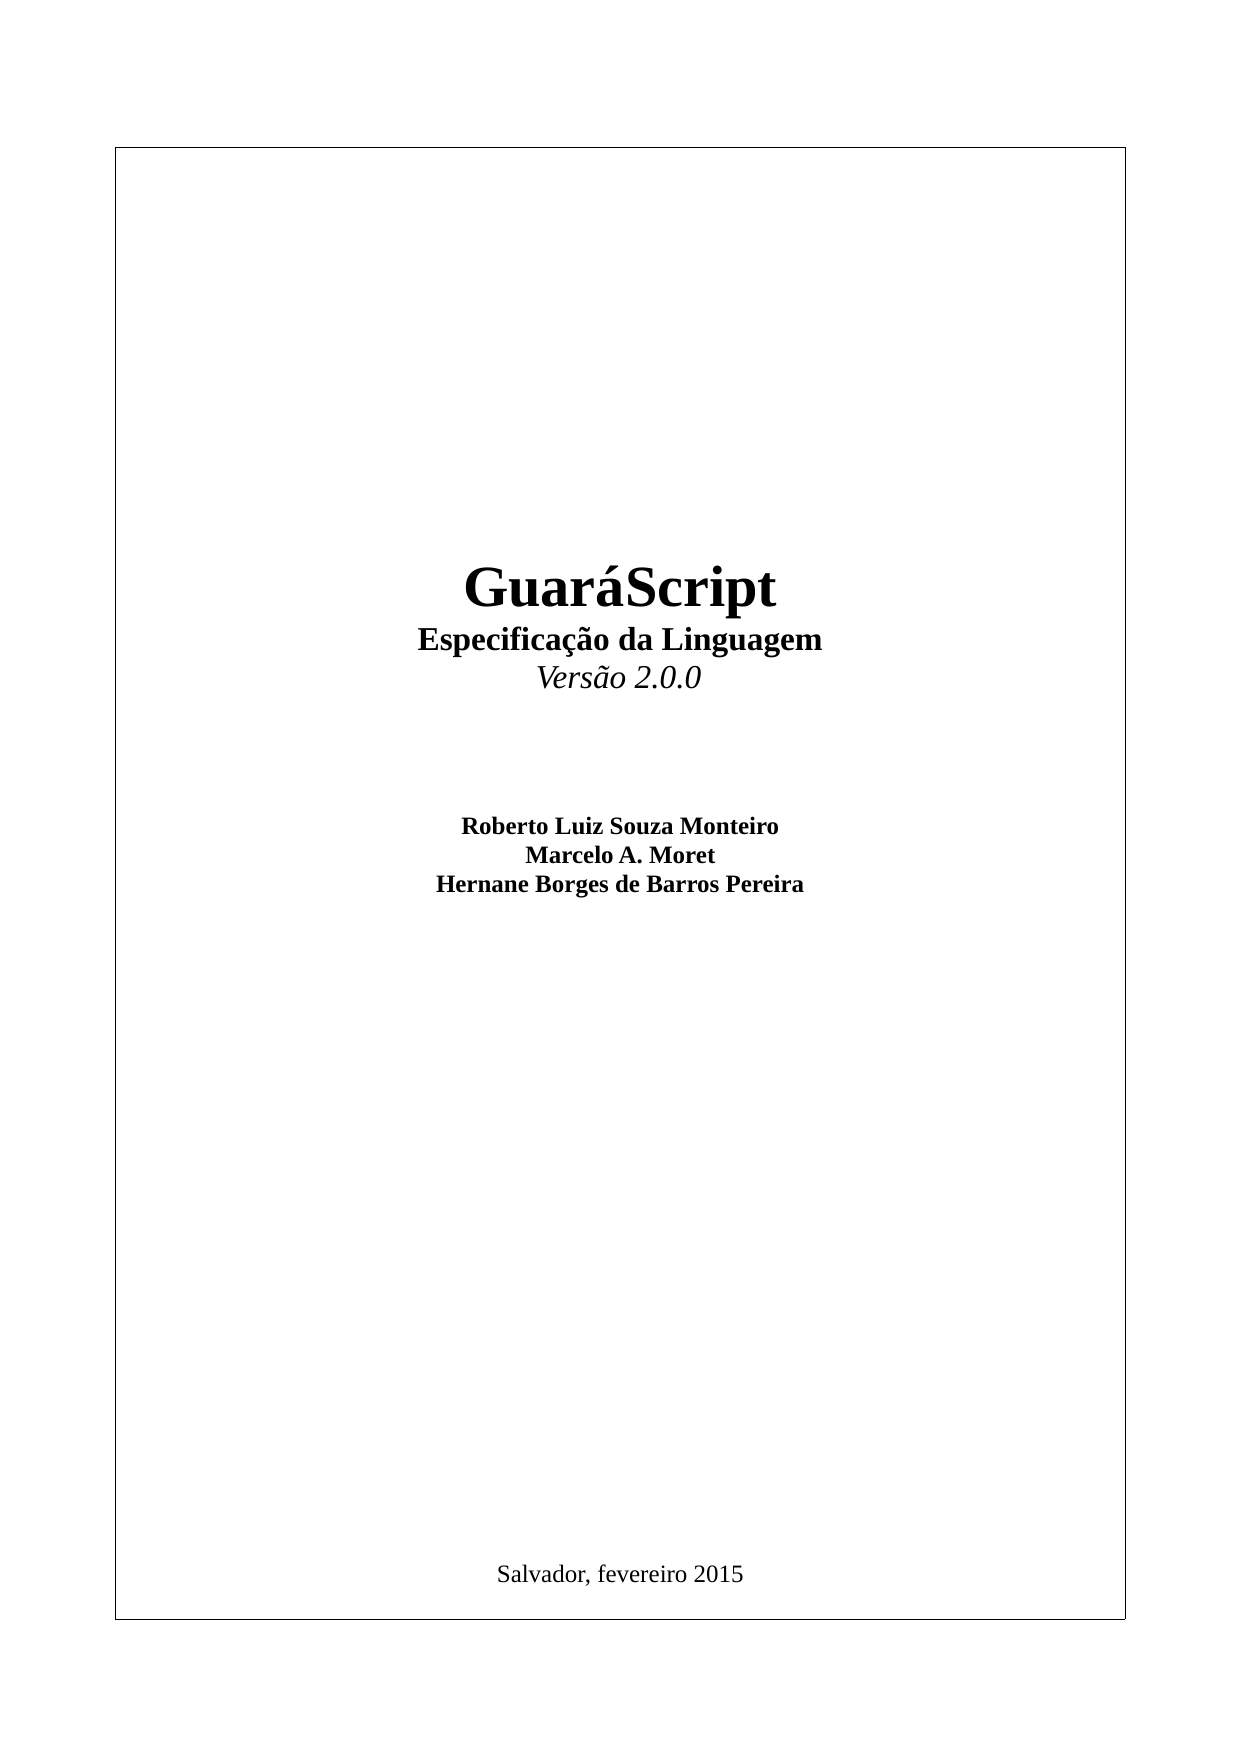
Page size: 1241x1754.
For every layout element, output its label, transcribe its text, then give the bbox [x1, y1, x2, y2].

text Versão 2.0.0 [118, 658, 1122, 696]
text Marcelo A. Moret [118, 840, 1122, 869]
text Salvador, fevereiro 2015 [118, 1559, 1122, 1587]
text GuaráScript [118, 552, 1122, 619]
text Especificação da Linguagem [118, 619, 1122, 658]
text Hernane Borges de Barros Pereira [118, 869, 1122, 897]
text Roberto Luiz Souza Monteiro [118, 811, 1122, 840]
